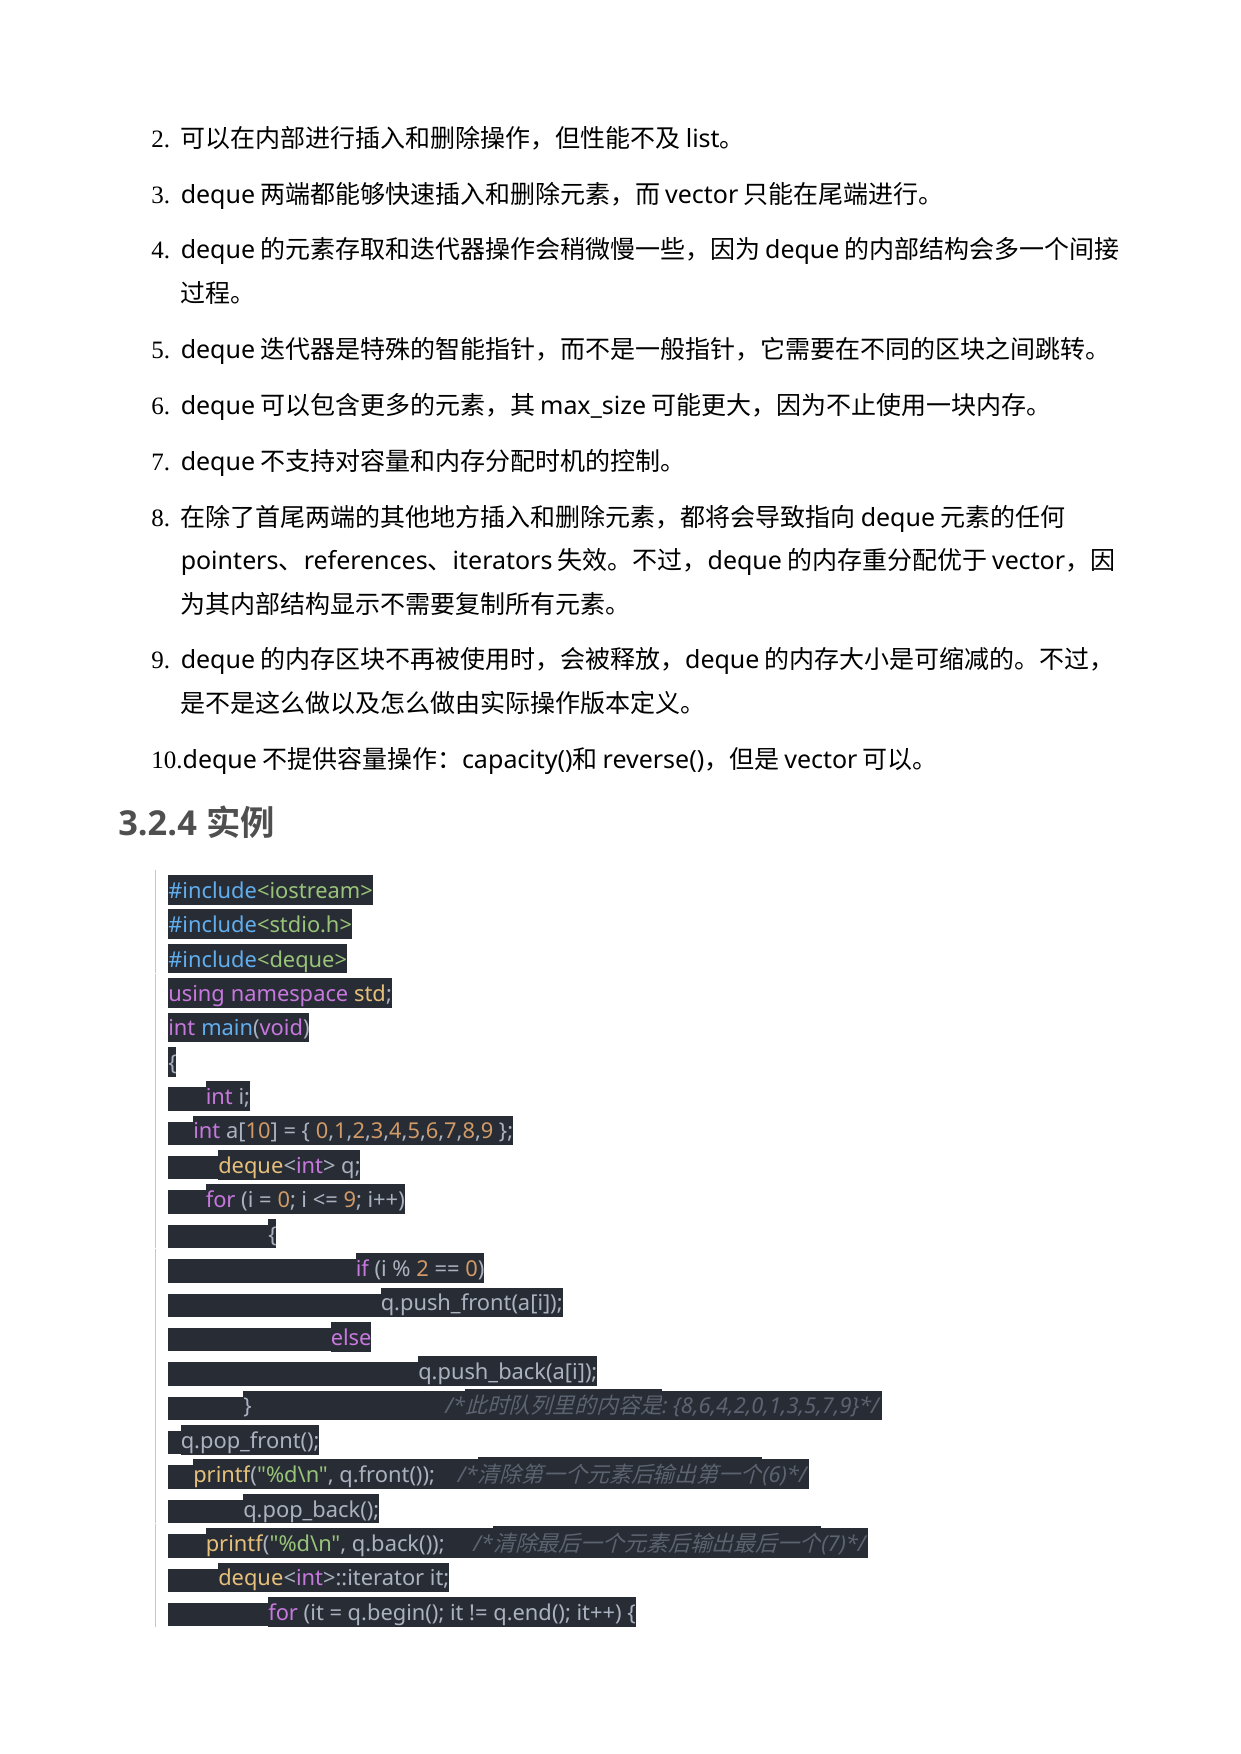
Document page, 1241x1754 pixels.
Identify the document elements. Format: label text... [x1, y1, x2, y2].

text q.push_back(a[i]); [156, 1352, 1122, 1386]
text [118, 1386, 155, 1420]
text [118, 1420, 155, 1455]
text int main(void) [156, 1008, 1122, 1042]
list deque不支持对容量和内存分配时机的控制。 [181, 441, 1122, 477]
text int i; [156, 1077, 1122, 1111]
list deque迭代器是特殊的智能指针，而不是一般指针，它需要在不同的区块之间跳转。 [181, 329, 1122, 366]
text [118, 1352, 155, 1386]
text [118, 1077, 155, 1111]
text q.push_front(a[i]); [156, 1283, 1122, 1317]
text [118, 1248, 155, 1283]
text [118, 1111, 155, 1145]
text [118, 1317, 155, 1352]
list deque的元素存取和迭代器操作会稍微慢一些，因为deque的内部结构会多一个间接过程。 [181, 230, 1122, 310]
text for (i = 0; i <= 9; i++) [156, 1180, 1122, 1214]
text [118, 1489, 155, 1523]
text #include<stdio.h> [156, 905, 1122, 939]
text deque<int> q; [156, 1145, 1122, 1180]
text if (i % 2 == 0) [156, 1248, 1122, 1283]
text [118, 905, 155, 939]
text [118, 973, 155, 1008]
list deque两端都能够快速插入和删除元素，而vector只能在尾端进行。 [181, 174, 1122, 210]
text [118, 1283, 155, 1317]
text } /*此时队列里的内容是: {8,6,4,2,0,1,3,5,7,9}*/ [156, 1386, 1122, 1420]
text [118, 1180, 155, 1214]
text else [156, 1317, 1122, 1352]
text [118, 1042, 155, 1077]
text int a[10] = { 0,1,2,3,4,5,6,7,8,9 }; [156, 1111, 1122, 1145]
list deque不提供容量操作：capacity()和reverse()，但是vector可以。 [181, 739, 1122, 776]
text [118, 870, 155, 905]
text [118, 939, 155, 973]
list 在除了首尾两端的其他地方插入和删除元素，都将会导致指向deque元素的任何pointers、references、iterators失效。不过，deque的内存重分配优于vector，因为其内部结构显示不需要复制所有元素。 [181, 497, 1122, 620]
list deque可以包含更多的元素，其max_size可能更大，因为不止使用一块内存。 [181, 385, 1122, 422]
list 可以在内部进行插入和删除操作，但性能不及list。 [181, 118, 1122, 154]
text [118, 1008, 155, 1042]
text [118, 1145, 155, 1180]
text #include<deque> [156, 939, 1122, 973]
text printf("%d\n", q.back()); /*清除最后一个元素后输出最后一个(7)*/ [156, 1523, 1122, 1558]
list deque的内存区块不再被使用时，会被释放，deque的内存大小是可缩减的。不过，是不是这么做以及怎么做由实际操作版本定义。 [181, 640, 1122, 720]
text deque<int>::iterator it; [156, 1558, 1122, 1592]
text using namespace std; [156, 973, 1122, 1008]
text [118, 1214, 155, 1248]
text [118, 1455, 155, 1489]
text q.pop_back(); [156, 1489, 1122, 1523]
text { [156, 1214, 1122, 1248]
subtitle 3.2.4 实例 [118, 795, 1122, 845]
text [118, 1558, 155, 1592]
text #include<iostream> [156, 870, 1122, 905]
text for (it = q.begin(); it != q.end(); it++) { [156, 1592, 1122, 1627]
text printf("%d\n", q.front()); /*清除第一个元素后输出第一个(6)*/ [156, 1455, 1122, 1489]
text q.pop_front(); [156, 1420, 1122, 1455]
text { [156, 1042, 1122, 1077]
text [118, 1523, 155, 1558]
text [118, 1592, 155, 1627]
